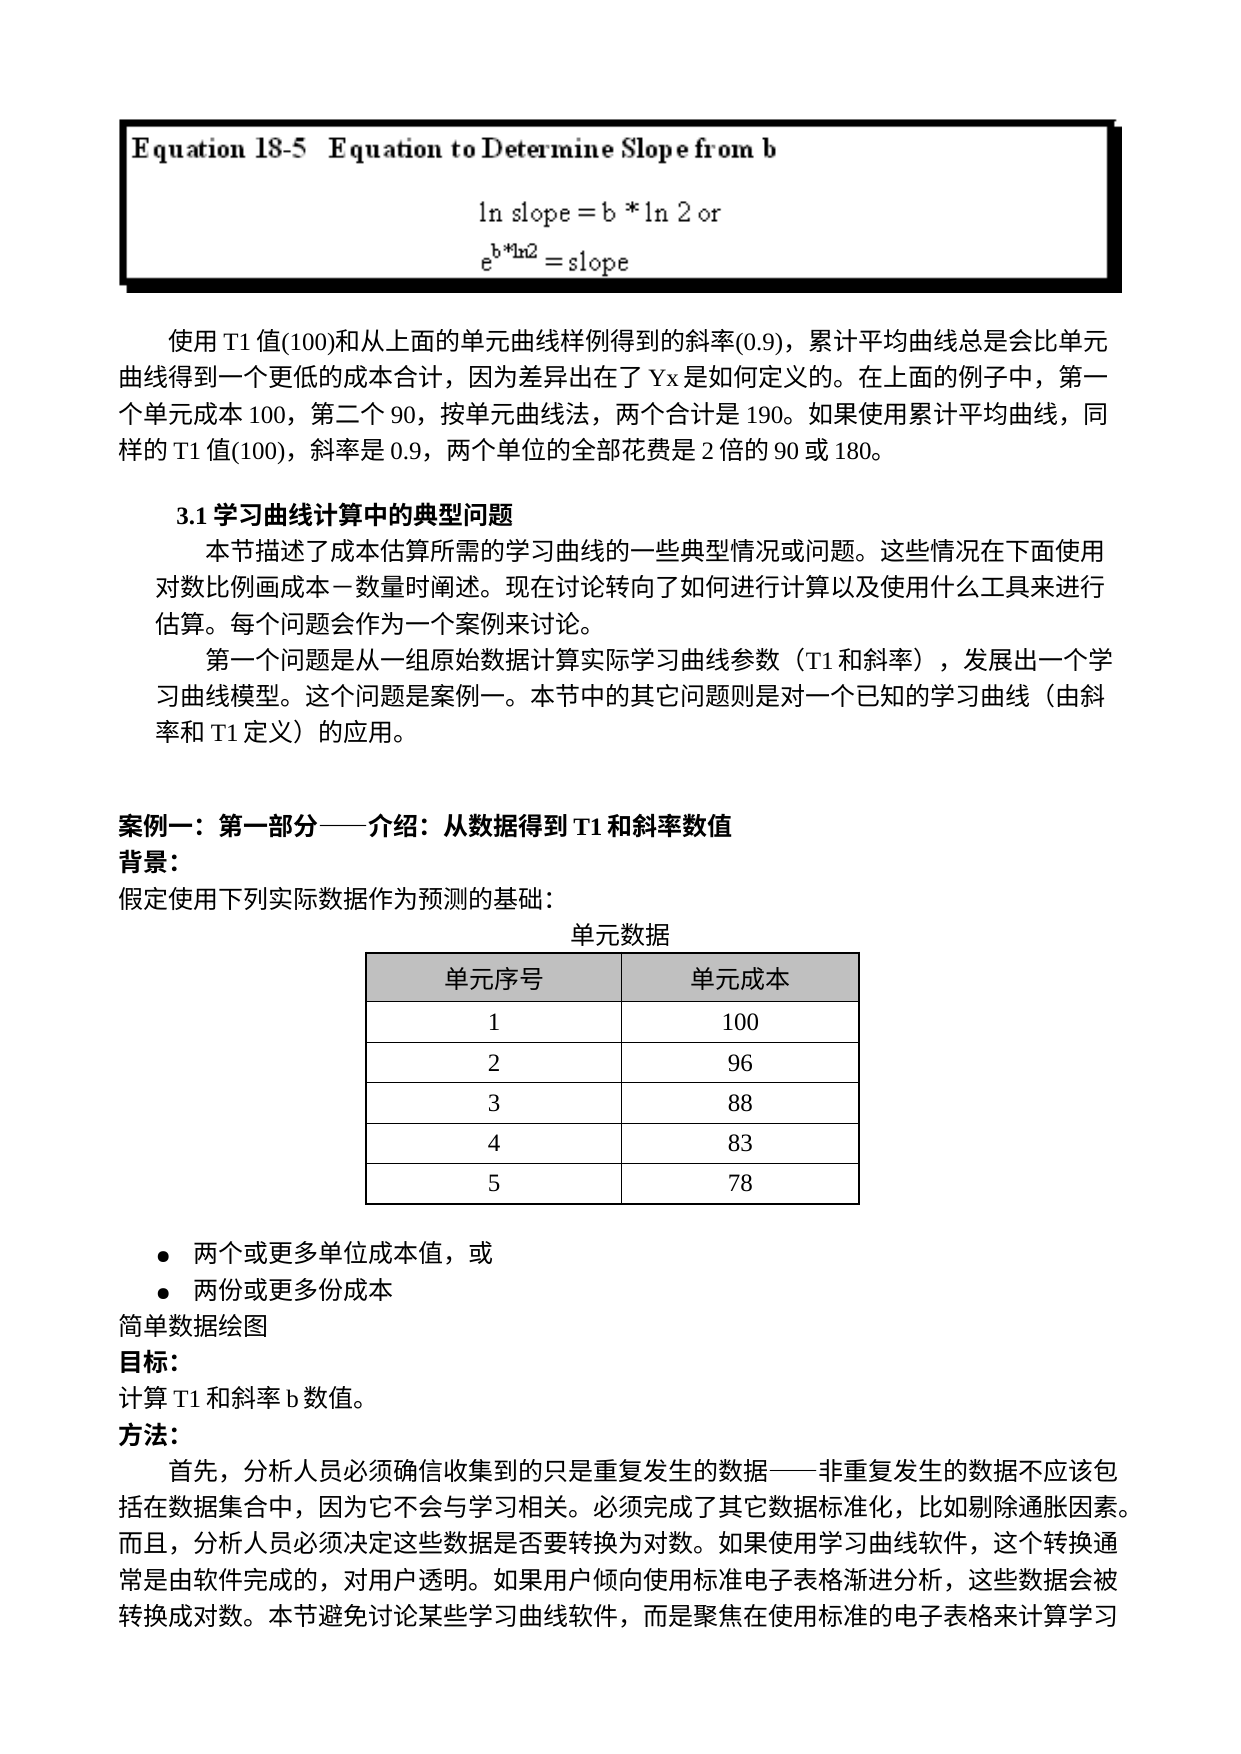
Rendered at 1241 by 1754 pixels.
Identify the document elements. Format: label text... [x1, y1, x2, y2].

table_cell 83 [622, 1124, 858, 1163]
text 计算T1和斜率b数值。 [118, 1379, 1122, 1415]
table_cell 1 [367, 1002, 621, 1042]
table_cell 100 [622, 1002, 858, 1042]
table_cell 88 [622, 1083, 858, 1122]
table_cell 3 [367, 1083, 621, 1122]
list 学习曲线计算中的典型问题 [176, 495, 1122, 532]
list 两份或更多份成本 [156, 1270, 1122, 1306]
table_cell 78 [622, 1164, 858, 1203]
text 单元数据 [118, 915, 1122, 952]
text 简单数据绘图 [118, 1306, 1122, 1343]
table_cell 4 [367, 1124, 621, 1163]
list 本节描述了成本估算所需的学习曲线的一些典型情况或问题。这些情况在下面使用对数比例画成本－数量时阐述。现在讨论转向了如何进行计算以及使用什么工具来进行估算。每个问题会作为一个案例来讨论。 第一个问题是从一组原始数据计算实际学习曲线参数（T1和斜率），发展出一个学习曲线模型。这个问题是案例一。本节中的其它问题则是对一个已知的学习曲线（由斜率和T1定义）的应用。 [118, 532, 1122, 749]
text 方法： [118, 1415, 1122, 1451]
table_cell 96 [622, 1043, 858, 1082]
text 案例一：第一部分——介绍：从数据得到T1和斜率数值 [118, 807, 1122, 843]
list 两个或更多单位成本值，或 [156, 1234, 1122, 1270]
text 首先，分析人员必须确信收集到的只是重复发生的数据——非重复发生的数据不应该包括在数据集合中，因为它不会与学习相关。必须完成了其它数据标准化，比如剔除通胀因素。而且，分析人员必须决定这些数据是否要转换为对数。如果使用学习曲线软件，这个转换通常是由软件完成的，对用户透明。如果用户倾向使用标准电子表格渐进分析，这些数据会被转换成对数。本节避免讨论某些学习曲线软件，而是聚焦在使用标准的电子表格来计算学习曲线。大量的软件都内置了学习曲线工具。某些软件包只是做学习曲线分析，而其它内置的学习曲线工具具有估算能力。在互联网上搜索能找到一个早期的（CURV1 Learning Curve Analysis for Windows）和后期的（ACEIT）例子。 [118, 1451, 1122, 1633]
table_header 单元序号 [367, 954, 621, 1001]
table_cell 5 [367, 1164, 621, 1203]
text 背景： [118, 843, 1122, 879]
table_cell 2 [367, 1043, 621, 1082]
text 目标： [118, 1343, 1122, 1379]
text 使用T1值(100)和从上面的单元曲线样例得到的斜率(0.9)，累计平均曲线总是会比单元曲线得到一个更低的成本合计，因为差异出在了Yx是如何定义的。在上面的例子中，第一个单元成本100，第二个90，按单元曲线法，两个合计是190。如果使用累计平均曲线，同样的T1值(100)，斜率是0.9，两个单位的全部花费是2倍的90或180。 [118, 322, 1122, 467]
table_header 单元成本 [622, 954, 858, 1001]
picture [118, 118, 1122, 293]
text 假定使用下列实际数据作为预测的基础： [118, 879, 1122, 915]
